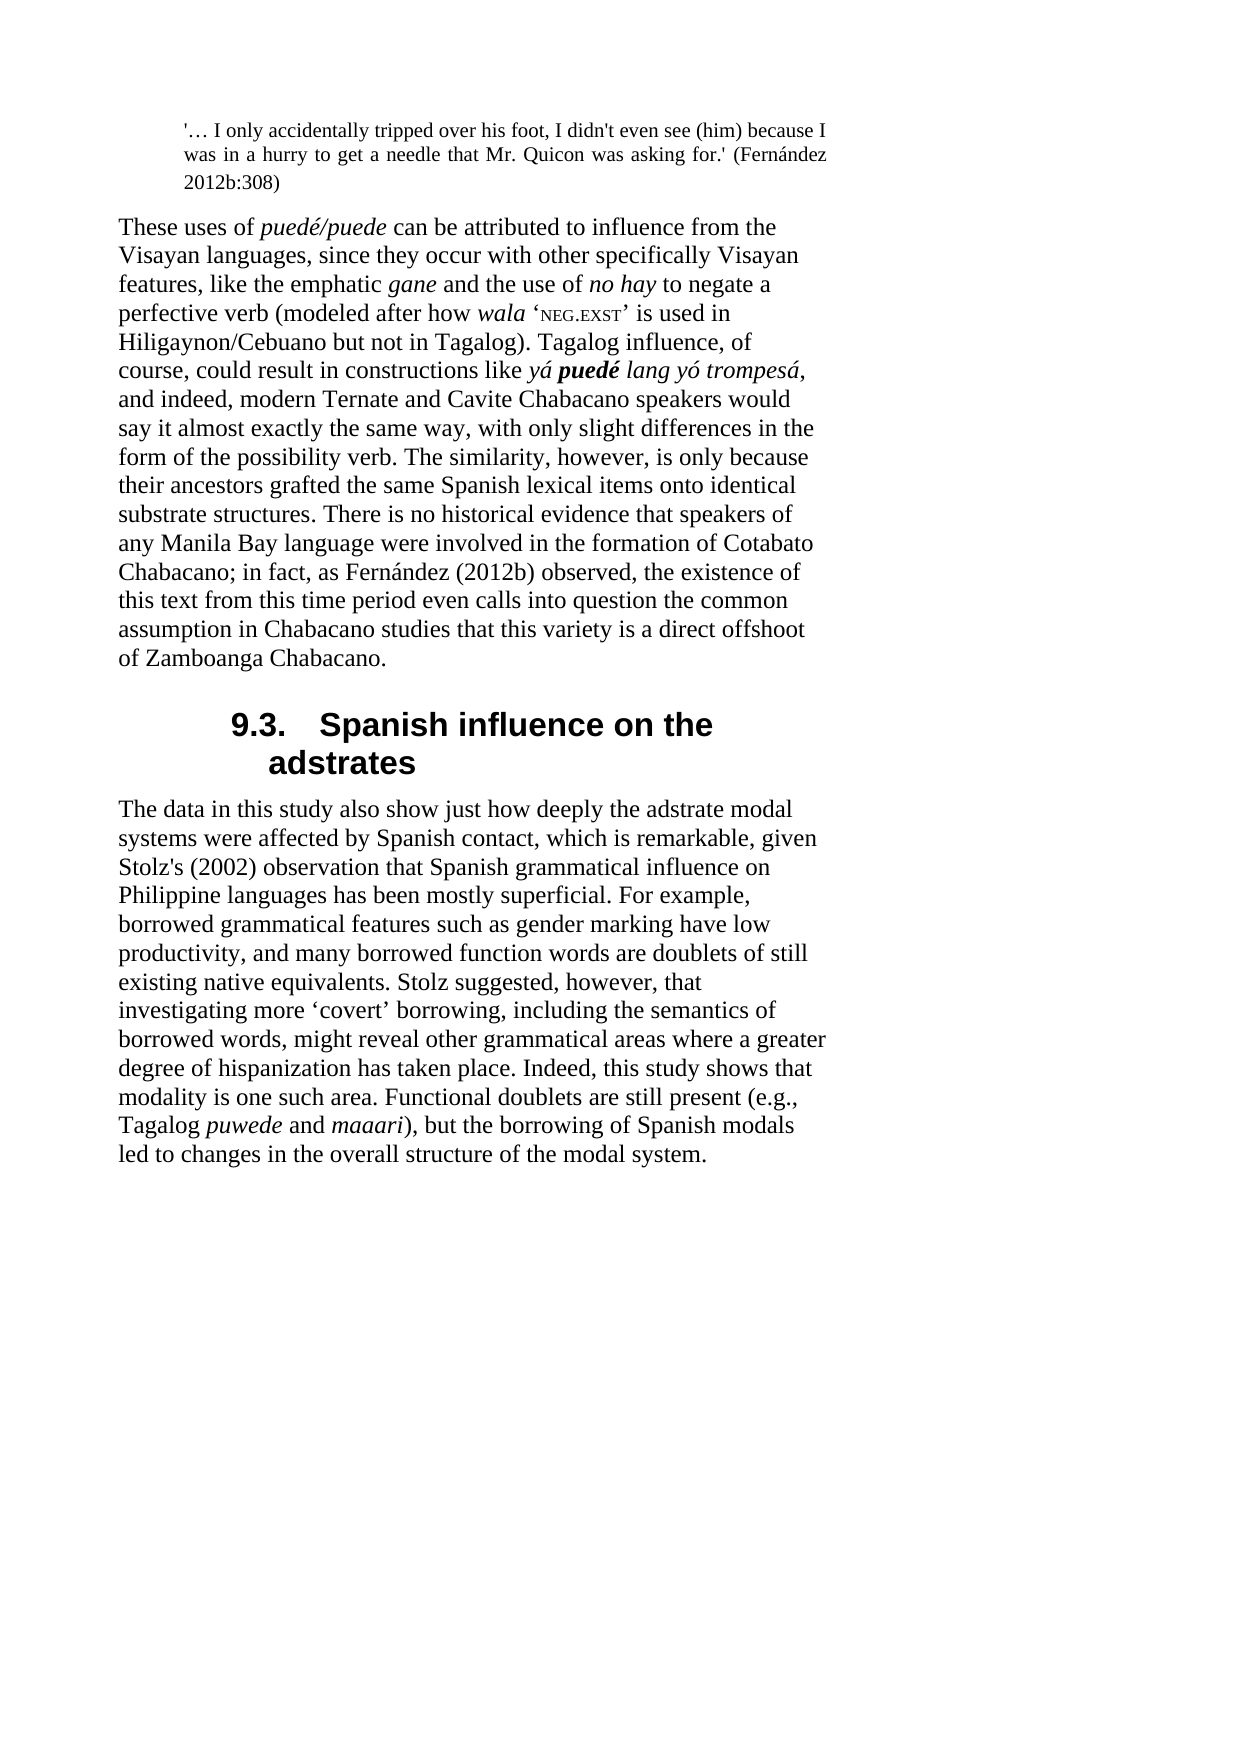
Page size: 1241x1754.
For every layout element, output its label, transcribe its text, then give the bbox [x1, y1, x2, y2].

list Spanish influence on the adstrates [231, 705, 827, 782]
text '… I only accidentally tripped over his foot, I didn't even see (him) because I was in a hurry to get a needle that Mr. Quicon was asking for.' (Fernández 2012b:308) [184, 118, 827, 195]
text The data in this study also show just how deeply the adstrate modal systems were affected by Spanish contact, which is remarkable, given Stolz's (2002) observation that Spanish grammatical influence on Philippine languages has been mostly superficial. For example, borrowed grammatical features such as gender marking have low productivity, and many borrowed function words are doublets of still existing native equivalents. Stolz suggested, however, that investigating more ‘covert’ borrowing, including the semantics of borrowed words, might reveal other grammatical areas where a greater degree of hispanization has taken place. Indeed, this study shows that modality is one such area. Functional doublets are still present (e.g., Tagalog puwede and maaari), but the borrowing of Spanish modals led to changes in the overall structure of the modal system. [118, 794, 827, 1168]
text These uses of puedé/puede can be attributed to influence from the Visayan languages, since they occur with other specifically Visayan features, like the emphatic gane and the use of no hay to negate a perfective verb (modeled after how wala ‘neg.exst’ is used in Hiligaynon/Cebuano but not in Tagalog). Tagalog influence, of course, could result in constructions like yá puedé lang yó trompesá, and indeed, modern Ternate and Cavite Chabacano speakers would say it almost exactly the same way, with only slight differences in the form of the possibility verb. The similarity, however, is only because their ancestors grafted the same Spanish lexical items onto identical substrate structures. There is no historical evidence that speakers of any Manila Bay language were involved in the formation of Cotabato Chabacano; in fact, as Fernández (2012b) observed, the existence of this text from this time period even calls into question the common assumption in Chabacano studies that this variety is a direct offshoot of Zamboanga Chabacano. [118, 212, 827, 672]
